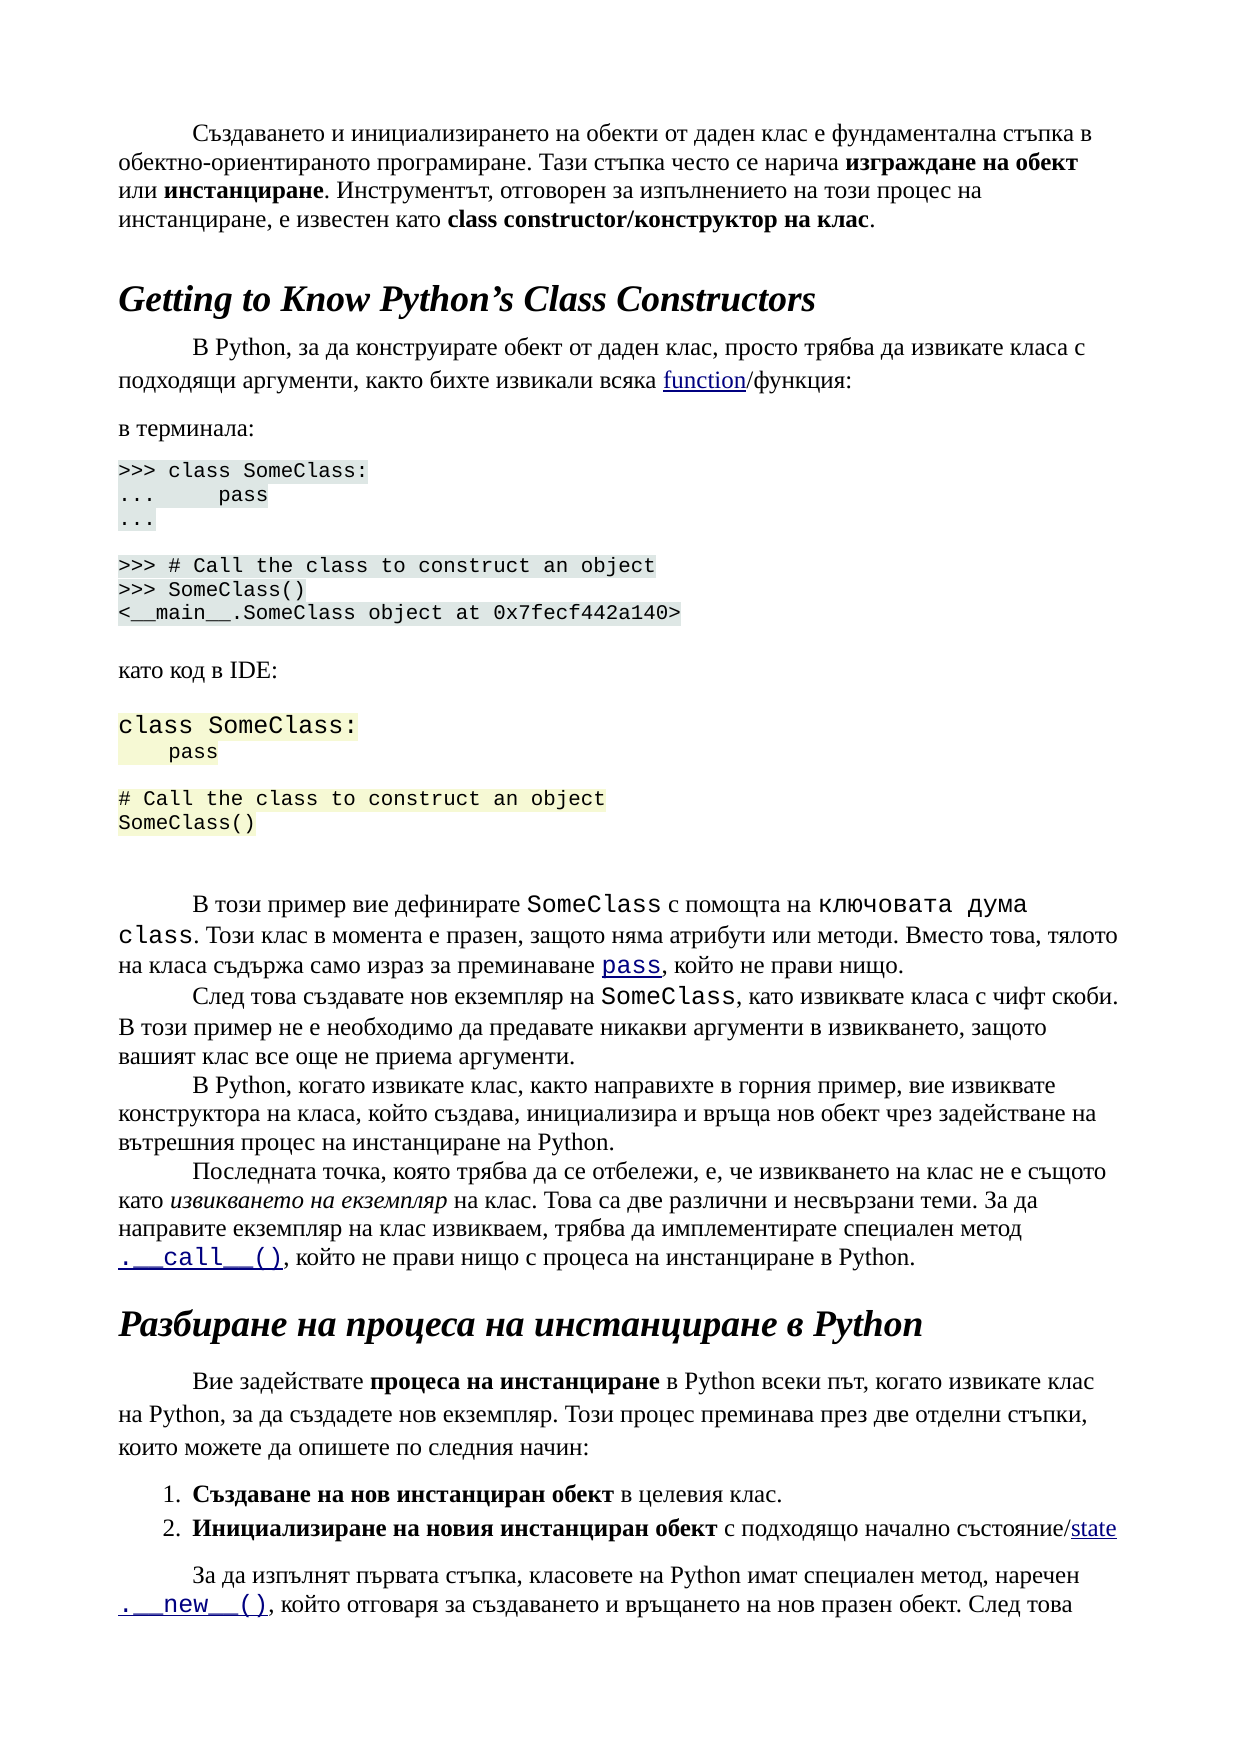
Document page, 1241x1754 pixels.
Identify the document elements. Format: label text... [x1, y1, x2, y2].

text След това създавате нов екземпляр на SomeClass, като извиквате класа с чифт скоби. В този пример не е необходимо да предавате никакви аргументи в извикването, защото вашият клас все още не приема аргументи. [118, 981, 1122, 1070]
text В Python, когато извикате клас, както направихте в горния пример, вие извиквате конструктора на класа, който създава, инициализира и връща нов обект чрез задействане на вътрешния процес на инстанциране на Python. [118, 1070, 1122, 1156]
text >>> SomeClass() [118, 578, 1122, 602]
text Последната точка, която трябва да се отбележи, е, че извикването на клас не е същото като извикването на екземпляр на клас. Това са две различни и несвързани теми. За да направите екземпляр на клас извикваем, трябва да имплементирате специален метод .__call__(), който не прави нищо с процеса на инстанциране в Python. [118, 1156, 1122, 1273]
text За да изпълнят първата стъпка, класовете на Python имат специален метод, наречен .__new__(), който отговаря за създаването и връщането на нов празен обект. След това [118, 1560, 1122, 1620]
text Разбиране на процеса на инстанциране в Python [118, 1302, 1122, 1345]
text class SomeClass: [118, 684, 1122, 741]
list Създаване на нов инстанциран обект в целевия клас. [162, 1479, 1122, 1508]
text като код в IDE: [118, 655, 1122, 684]
subtitle Getting to Know Python’s Class Constructors [118, 276, 1122, 319]
text ... [118, 508, 1122, 531]
text <__main__.SomeClass object at 0x7fecf442a140> [118, 602, 1122, 626]
list Инициализиране на новия инстанциран обект с подходящо начално състояние/state [162, 1513, 1122, 1541]
text pass [118, 741, 1122, 765]
text В този пример вие дефинирате SomeClass с помощта на ключовата дума class. Този клас в момента е празен, защото няма атрибути или методи. Вместо това, тялото на класа съдържа само израз за преминаване pass, който не прави нищо. [118, 889, 1122, 981]
text В Python, за да конструирате обект от даден клас, просто трябва да извикате класа с подходящи аргументи, както бихте извикали всяка function/функция: [118, 332, 1122, 394]
text >>> # Call the class to construct an object [118, 555, 1122, 578]
text SomeClass() [118, 812, 1122, 836]
text # Call the class to construct an object [118, 788, 1122, 812]
text Създаването и инициализирането на обекти от даден клас е фундаментална стъпка в обектно-ориентираното програмиране. Тази стъпка често се нарича изграждане на обект или инстанциране. Инструментът, отговорен за изпълнението на този процес на инстанциране, е известен като class constructor/конструктор на клас. [118, 118, 1122, 233]
text ... pass [118, 484, 1122, 508]
text >>> class SomeClass: [118, 460, 1122, 484]
text Вие задействате процеса на инстанциране в Python всеки път, когато извикате клас на Python, за да създадете нов екземпляр. Този процес преминава през две отделни стъпки, които можете да опишете по следния начин: [118, 1366, 1122, 1461]
text в терминала: [118, 413, 1122, 441]
